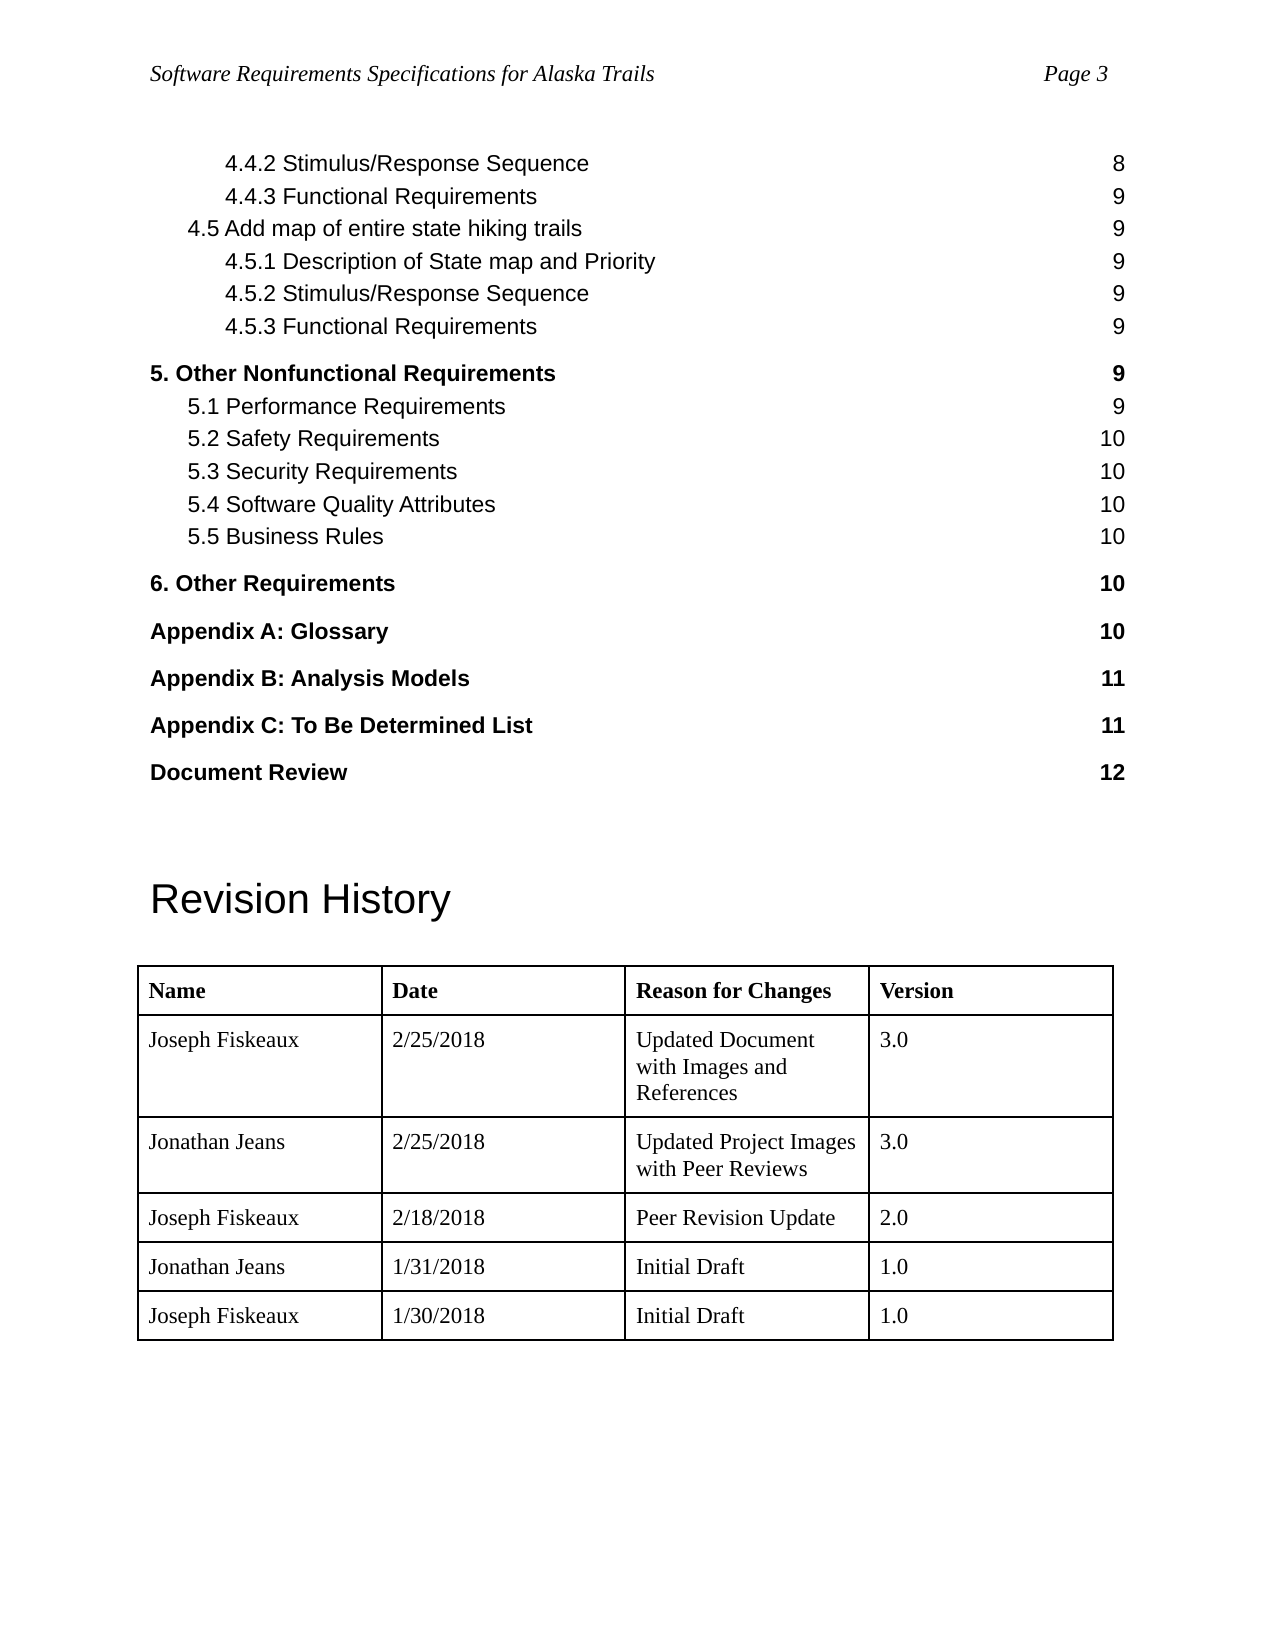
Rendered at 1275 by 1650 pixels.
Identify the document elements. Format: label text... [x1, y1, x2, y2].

table_cell Joseph Fiskeaux [139, 1194, 381, 1241]
text Appendix A: Glossary 10 [150, 618, 1125, 644]
text 4.5.2 Stimulus/Response Sequence 9 [225, 280, 1125, 307]
table_cell Updated Document with Images and References [626, 1016, 868, 1116]
text 5.3 Security Requirements 10 [187, 458, 1125, 484]
text 5.5 Business Rules 10 [187, 523, 1125, 549]
table_header Reason for Changes [626, 967, 868, 1014]
table_cell Jonathan Jeans [139, 1243, 381, 1290]
text 4.5.1 Description of State map and Priority 9 [225, 248, 1125, 274]
table_cell 3.0 [870, 1016, 1112, 1116]
text Appendix C: To Be Determined List 11 [150, 712, 1125, 738]
text 5. Other Nonfunctional Requirements 9 [150, 360, 1125, 387]
table_header Version [870, 967, 1112, 1014]
table_cell Joseph Fiskeaux [139, 1292, 381, 1339]
text 4.4.2 Stimulus/Response Sequence 8 [225, 150, 1125, 176]
table_cell 1.0 [870, 1292, 1112, 1339]
table_cell 3.0 [870, 1118, 1112, 1192]
subtitle Revision History [150, 874, 1125, 922]
text 4.5 Add map of entire state hiking trails 9 [187, 215, 1125, 242]
table_cell Peer Revision Update [626, 1194, 868, 1241]
text Document Review 12 [150, 759, 1125, 786]
table_header Name [139, 967, 381, 1014]
table_cell 2/25/2018 [383, 1118, 624, 1192]
table_cell 1.0 [870, 1243, 1112, 1290]
text 5.1 Performance Requirements 9 [187, 393, 1125, 419]
text Appendix B: Analysis Models 11 [150, 665, 1125, 691]
table_cell Jonathan Jeans [139, 1118, 381, 1192]
table_cell 2/18/2018 [383, 1194, 624, 1241]
table_cell 2.0 [870, 1194, 1112, 1241]
table_cell Updated Project Images with Peer Reviews [626, 1118, 868, 1192]
text 6. Other Requirements 10 [150, 570, 1125, 597]
table_header Date [383, 967, 624, 1014]
table_cell Joseph Fiskeaux [139, 1016, 381, 1116]
table_cell 1/30/2018 [383, 1292, 624, 1339]
table_cell Initial Draft [626, 1243, 868, 1290]
table_cell 2/25/2018 [383, 1016, 624, 1116]
text 4.4.3 Functional Requirements 9 [225, 183, 1125, 209]
text 5.4 Software Quality Attributes 10 [187, 491, 1125, 517]
table_cell Initial Draft [626, 1292, 868, 1339]
text 5.2 Safety Requirements 10 [187, 425, 1125, 452]
text 4.5.3 Functional Requirements 9 [225, 313, 1125, 339]
table_cell 1/31/2018 [383, 1243, 624, 1290]
